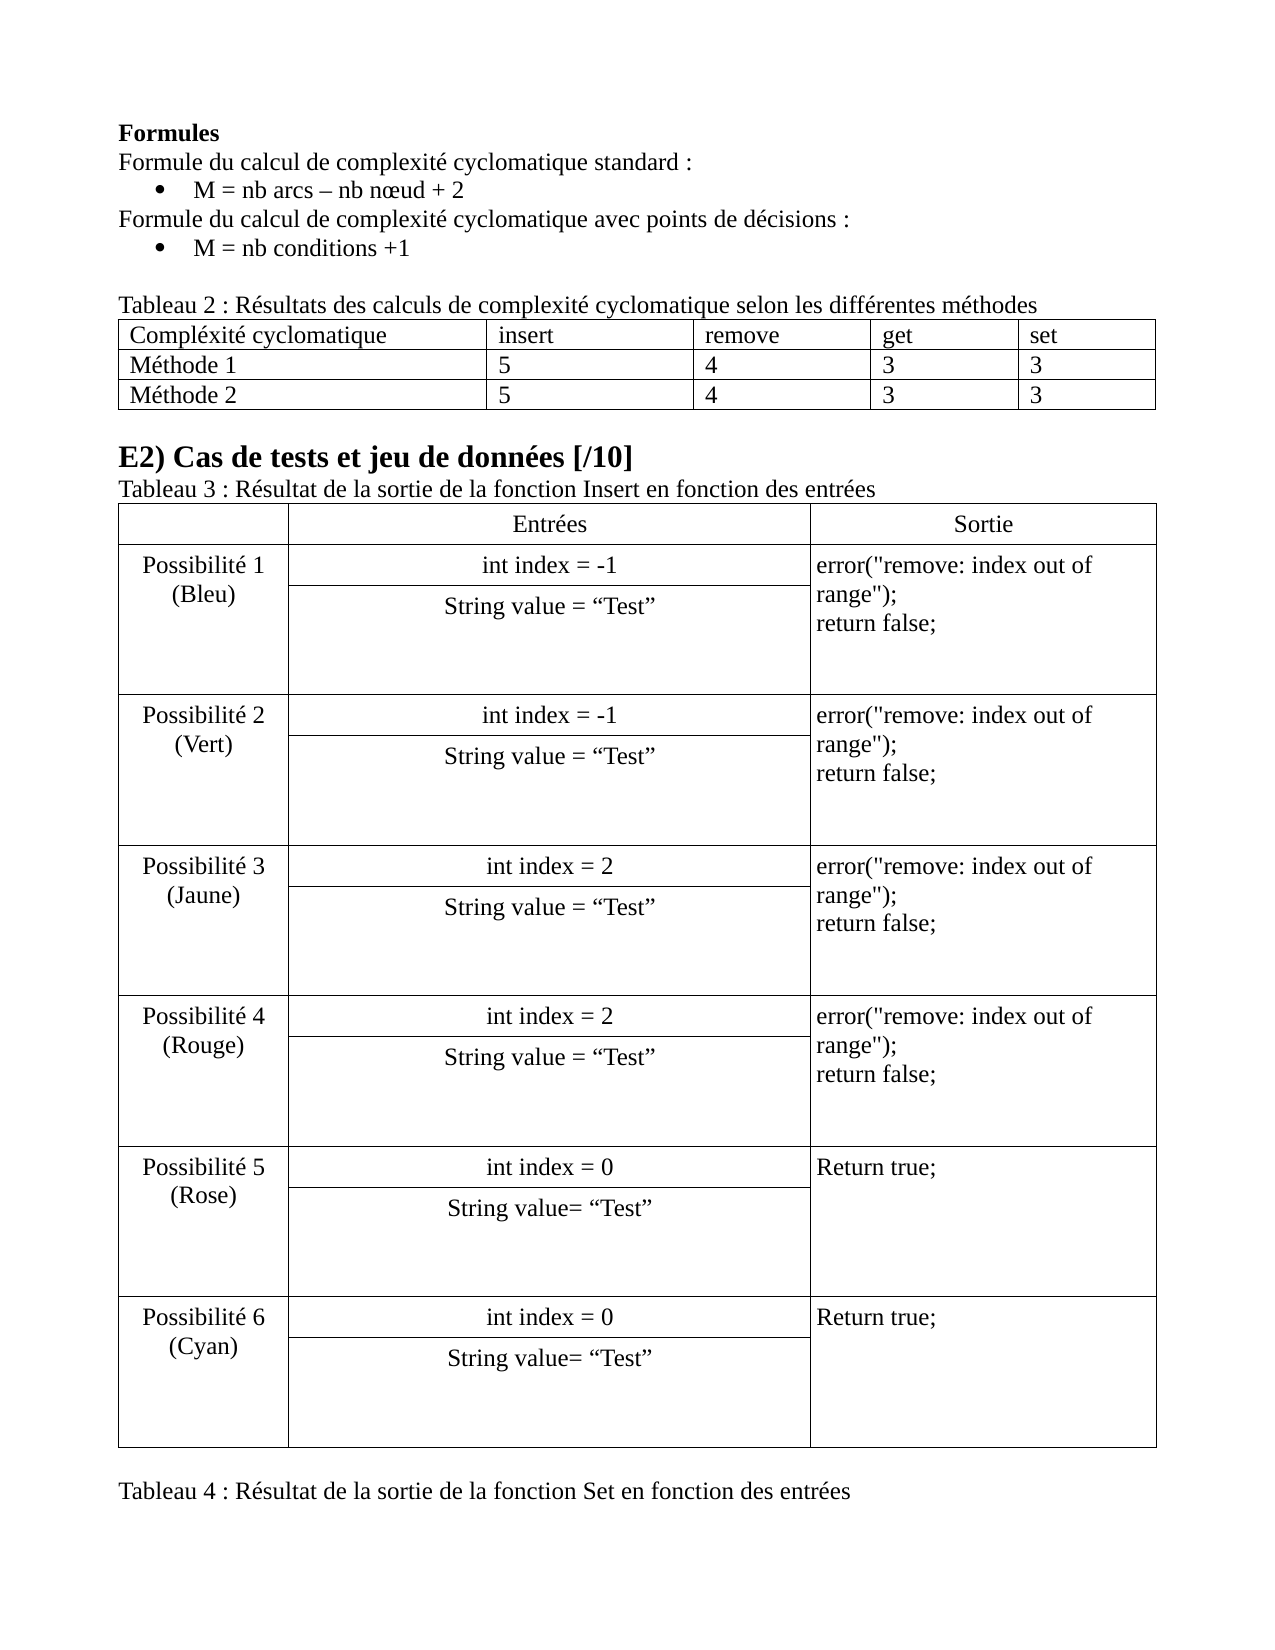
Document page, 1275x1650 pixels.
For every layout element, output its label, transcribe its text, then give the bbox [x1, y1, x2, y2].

table_cell Possibilité 2 (Vert) [119, 695, 288, 845]
table_cell [289, 955, 810, 995]
table_cell 3 [871, 350, 1018, 379]
table_cell int index = -1 [289, 545, 810, 585]
list M = nb arcs – nb nœud + 2 [156, 176, 1157, 204]
table_cell Return true; [811, 1297, 1156, 1446]
table_cell 4 [694, 350, 870, 379]
table_cell int index = 2 [289, 846, 810, 886]
table_cell String value = “Test” [289, 1037, 810, 1105]
table_cell 5 [487, 350, 693, 379]
table_header remove [694, 320, 870, 349]
table_header Compléxité cyclomatique [119, 320, 486, 349]
table_cell [289, 654, 810, 694]
table_header set [1019, 320, 1155, 349]
table_cell [289, 1406, 810, 1446]
table_cell int index = -1 [289, 695, 810, 735]
table_cell [289, 1255, 810, 1296]
table_header [119, 504, 288, 544]
table_cell Possibilité 4 (Rouge) [119, 996, 288, 1146]
table_cell Possibilité 1 (Bleu) [119, 545, 288, 694]
table_cell error("remove: index out of range"); return false; [811, 695, 1156, 845]
table_cell 3 [871, 380, 1018, 409]
table_cell 3 [1019, 380, 1155, 409]
table_cell Return true; [811, 1147, 1156, 1296]
table_cell Possibilité 6 (Cyan) [119, 1297, 288, 1446]
table_header Sortie [811, 504, 1156, 544]
text Formule du calcul de complexité cyclomatique standard : [118, 147, 1157, 176]
table_cell Possibilité 3 (Jaune) [119, 846, 288, 995]
table_cell String value = “Test” [289, 887, 810, 954]
table_cell Possibilité 5 (Rose) [119, 1147, 288, 1296]
table_cell int index = 0 [289, 1297, 810, 1337]
table_cell Méthode 2 [119, 380, 486, 409]
list M = nb conditions +1 [156, 233, 1157, 262]
table_cell int index = 2 [289, 996, 810, 1036]
table_cell error("remove: index out of range"); return false; [811, 545, 1156, 694]
text Tableau 2 : Résultats des calculs de complexité cyclomatique selon les différentes méthodes [118, 291, 1157, 319]
table_cell int index = 0 [289, 1147, 810, 1186]
text E2) Cas de tests et jeu de données [/10] [118, 438, 1157, 474]
table_cell String value = “Test” [289, 736, 810, 804]
table_cell 4 [694, 380, 870, 409]
table_header get [871, 320, 1018, 349]
table_cell String value= “Test” [289, 1188, 810, 1255]
text Tableau 4 : Résultat de la sortie de la fonction Set en fonction des entrées [118, 1476, 1157, 1504]
table_cell String value= “Test” [289, 1338, 810, 1406]
table_cell error("remove: index out of range"); return false; [811, 996, 1156, 1146]
table_cell Méthode 1 [119, 350, 486, 379]
table_cell error("remove: index out of range"); return false; [811, 846, 1156, 995]
table_header Entrées [289, 504, 810, 544]
text Formules [118, 118, 1157, 147]
table_cell [289, 804, 810, 845]
table_cell [289, 1105, 810, 1146]
table_cell 5 [487, 380, 693, 409]
text Formule du calcul de complexité cyclomatique avec points de décisions : [118, 204, 1157, 233]
table_cell String value = “Test” [289, 586, 810, 654]
table_header insert [487, 320, 693, 349]
table_cell 3 [1019, 350, 1155, 379]
text Tableau 3 : Résultat de la sortie de la fonction Insert en fonction des entrées [118, 474, 1157, 503]
